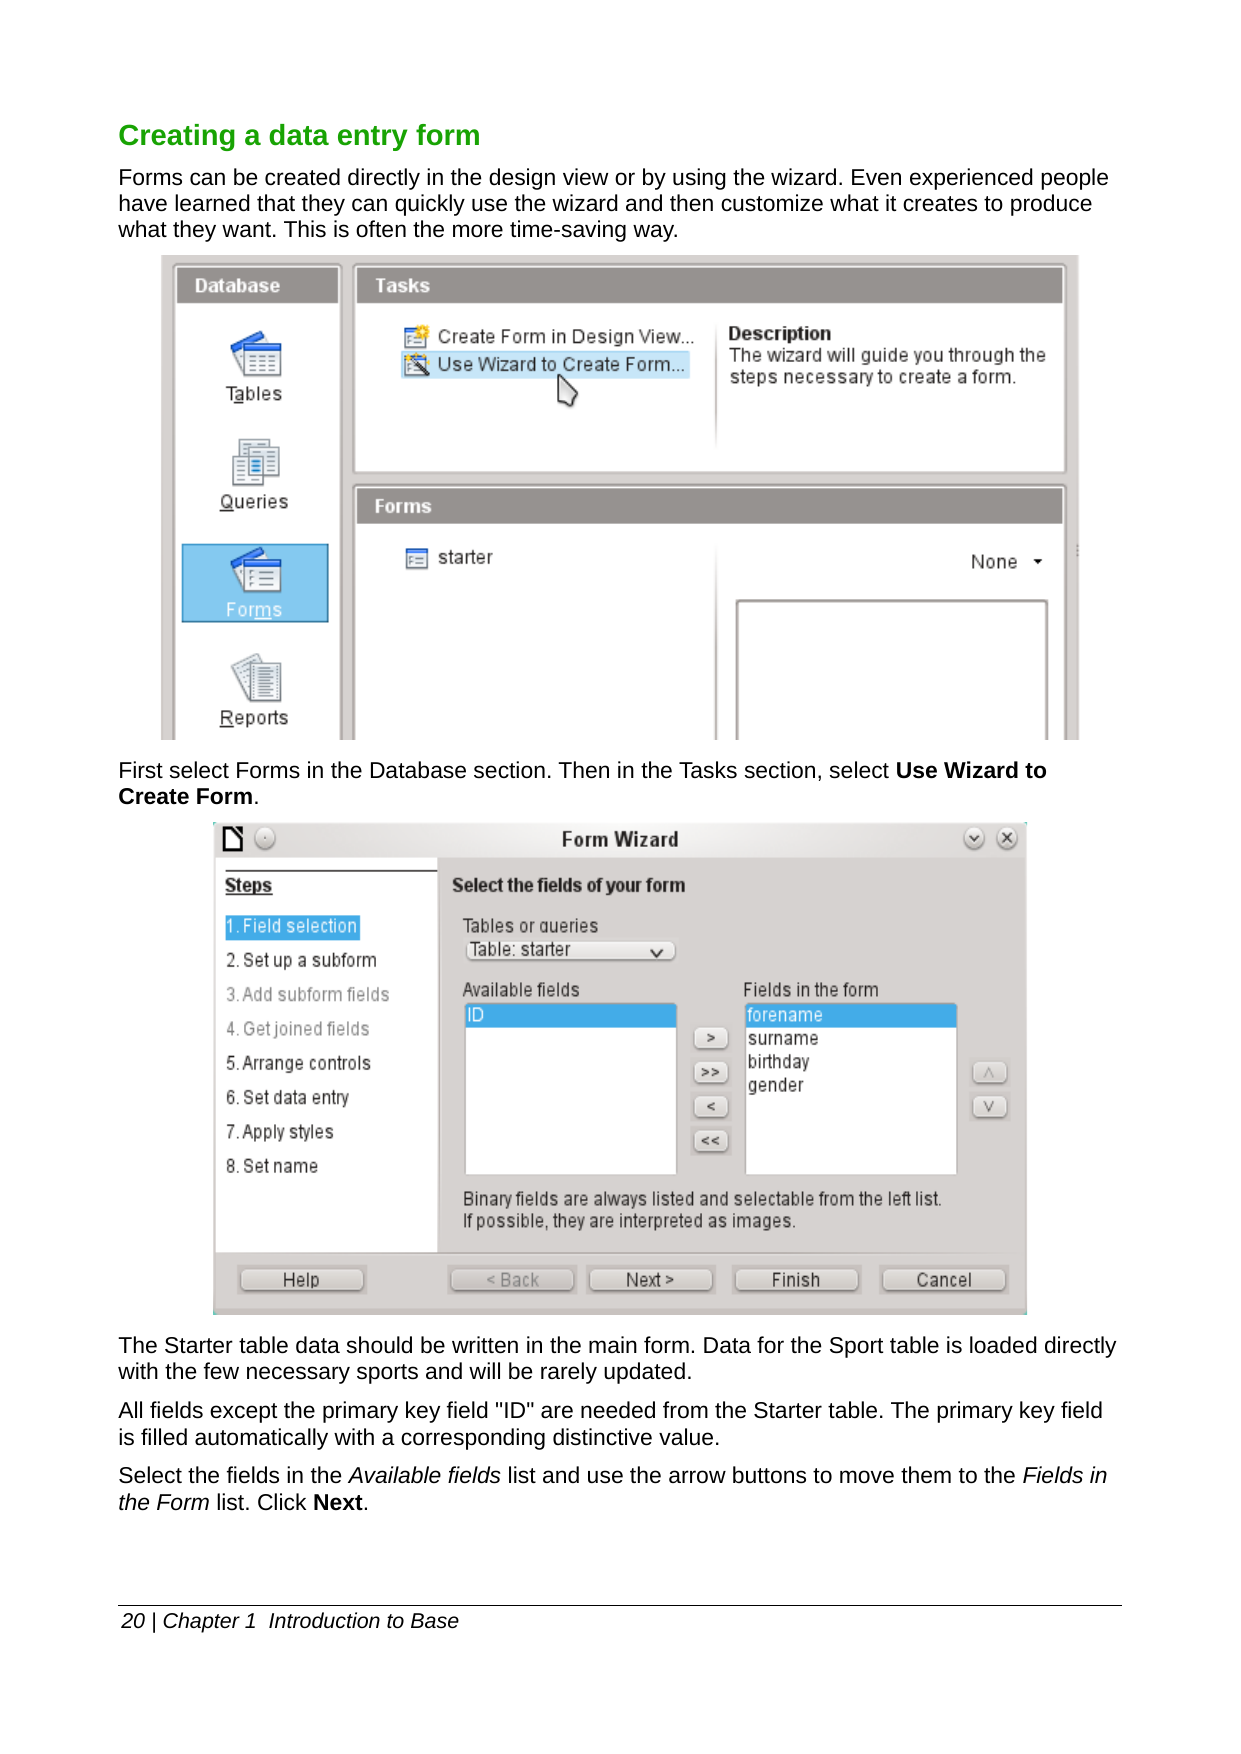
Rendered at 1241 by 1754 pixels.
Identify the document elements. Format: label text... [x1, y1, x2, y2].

subtitle Creating a data entry form [118, 118, 1122, 152]
picture [213, 822, 1028, 1315]
text Forms can be created directly in the design view or by using the wizard. Even experienced people have learned that they can quickly use the wizard and then customize what it creates to produce what they want. This is often the more time-saving way. [118, 163, 1122, 242]
text First select Forms in the Database section. Then in the Tasks section, select Use Wizard to Create Form. [118, 757, 1122, 810]
text The Starter table data should be written in the main form. Data for the Sport table is loaded directly with the few necessary sports and will be rarely updated. [118, 1332, 1122, 1385]
picture [160, 255, 1080, 740]
text All fields except the primary key field "ID" are needed from the Starter table. The primary key field is filled automatically with a corresponding distinctive value. [118, 1397, 1122, 1450]
text Select the fields in the Available fields list and use the arrow buttons to move them to the Fields in the Form list. Click Next. [118, 1462, 1122, 1515]
